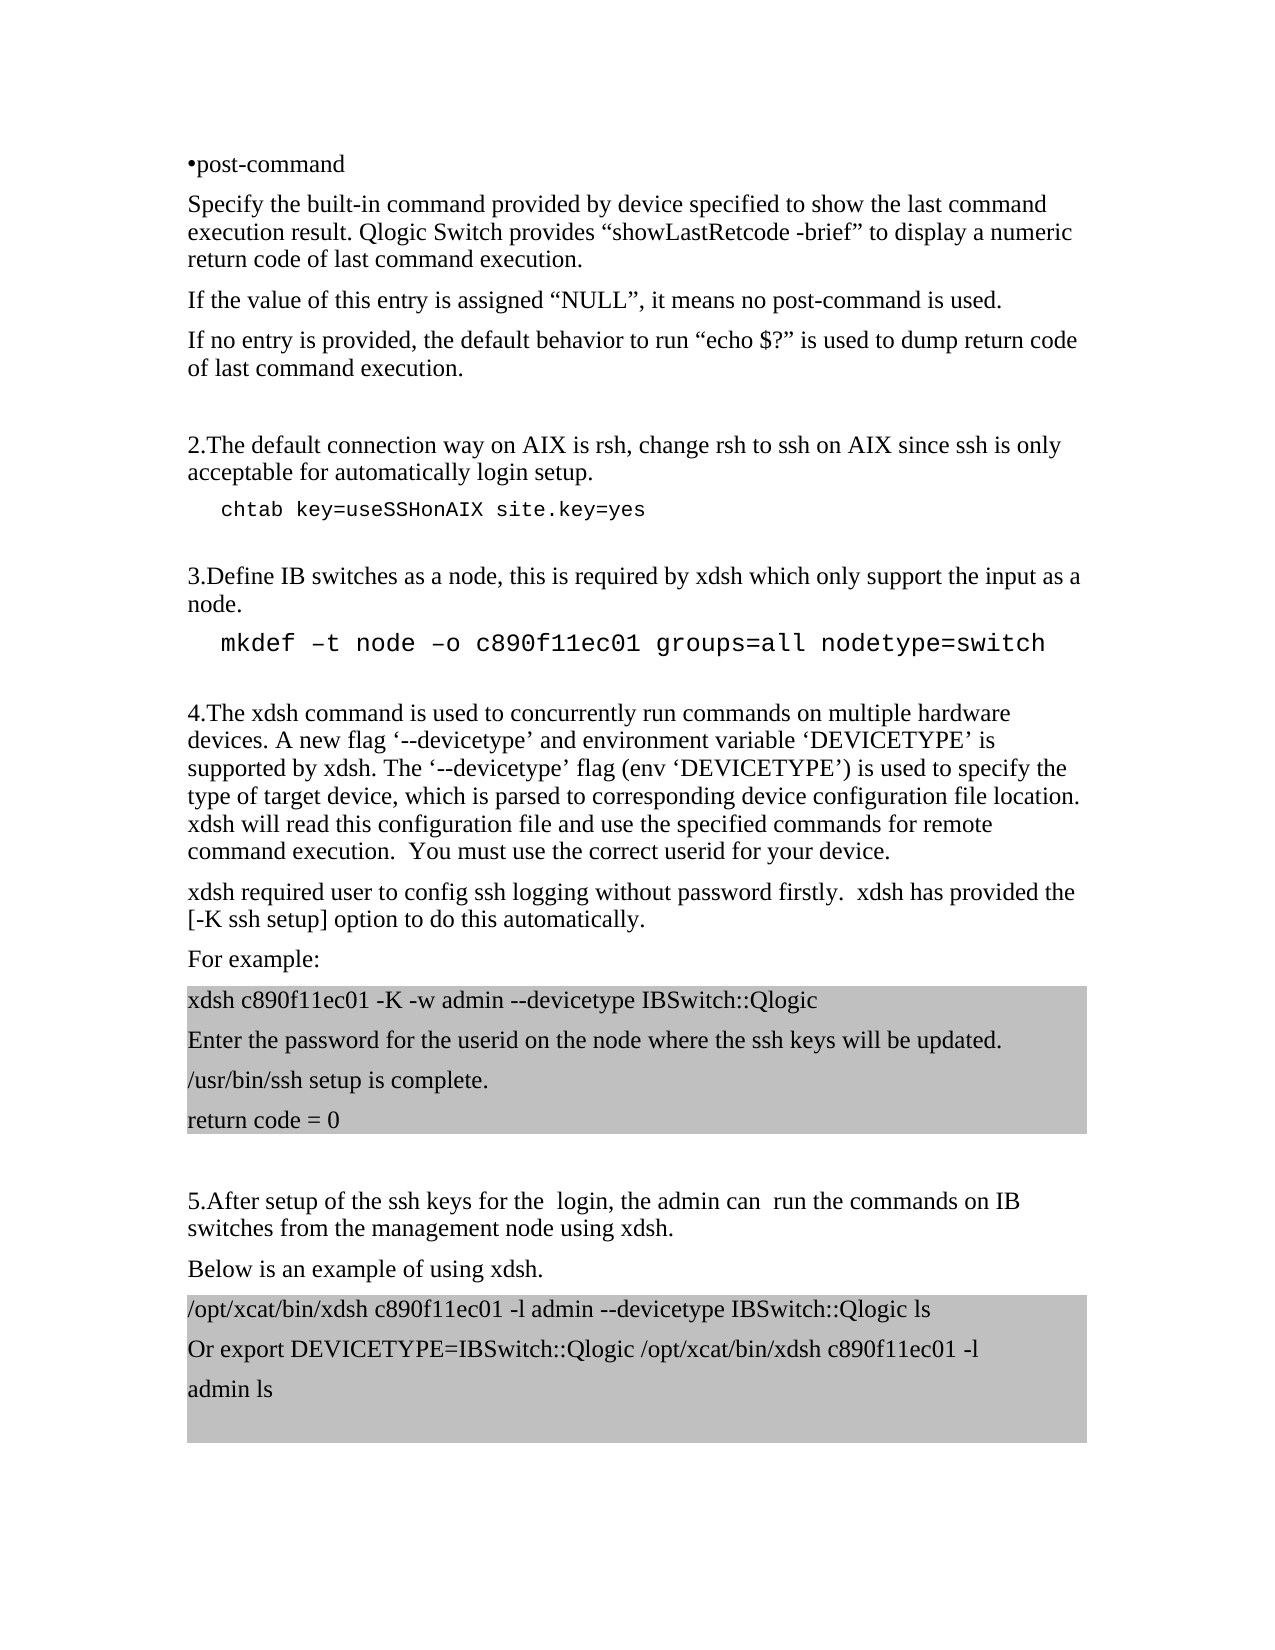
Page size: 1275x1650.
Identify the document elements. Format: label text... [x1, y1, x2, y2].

list return code = 0 [187, 1106, 1087, 1134]
list /usr/bin/ssh setup is complete. [187, 1066, 1087, 1094]
list xdsh required user to config ssh logging without password firstly. xdsh has provided the [-K ssh setup] option to do this automatically. [187, 878, 1087, 933]
list admin ls [187, 1375, 1087, 1403]
list chtab key=useSSHonAIX site.key=yes [187, 499, 1087, 522]
list post-command [187, 150, 1087, 178]
list xdsh c890f11ec01 -K -w admin --devicetype IBSwitch::Qlogic [187, 986, 1087, 1013]
list /opt/xcat/bin/xdsh c890f11ec01 -l admin --devicetype IBSwitch::Qlogic ls [187, 1295, 1087, 1323]
list If the value of this entry is assigned “NULL”, it means no post-command is used. [187, 286, 1087, 313]
list Enter the password for the userid on the node where the ssh keys will be updated. [187, 1026, 1087, 1054]
list The default connection way on AIX is rsh, change rsh to ssh on AIX since ssh is only acceptable for automatically login setup. [187, 431, 1087, 486]
list Or export DEVICETYPE=IBSwitch::Qlogic /opt/xcat/bin/xdsh c890f11ec01 -l [187, 1335, 1087, 1363]
list After setup of the ssh keys for the login, the admin can run the commands on IB switches from the management node using xdsh. [187, 1187, 1087, 1242]
list Specify the built-in command provided by device specified to show the last command execution result. Qlogic Switch provides “showLastRetcode -brief” to display a numeric return code of last command execution. [187, 190, 1087, 273]
list mkdef –t node –o c890f11ec01 groups=all nodetype=switch [187, 630, 1087, 659]
list If no entry is provided, the default behavior to run “echo $?” is used to dump return code of last command execution. [187, 326, 1087, 381]
list Define IB switches as a node, this is required by xdsh which only support the input as a node. [187, 562, 1087, 618]
list Below is an example of using xdsh. [187, 1255, 1087, 1282]
list For example: [187, 946, 1087, 973]
list The xdsh command is used to concurrently run commands on multiple hardware devices. A new flag ‘--devicetype’ and environment variable ‘DEVICETYPE’ is supported by xdsh. The ‘--devicetype’ flag (env ‘DEVICETYPE’) is used to specify the type of target device, which is parsed to corresponding device configuration file location. xdsh will read this configuration file and use the specified commands for remote command execution. You must use the correct userid for your device. [187, 699, 1087, 865]
